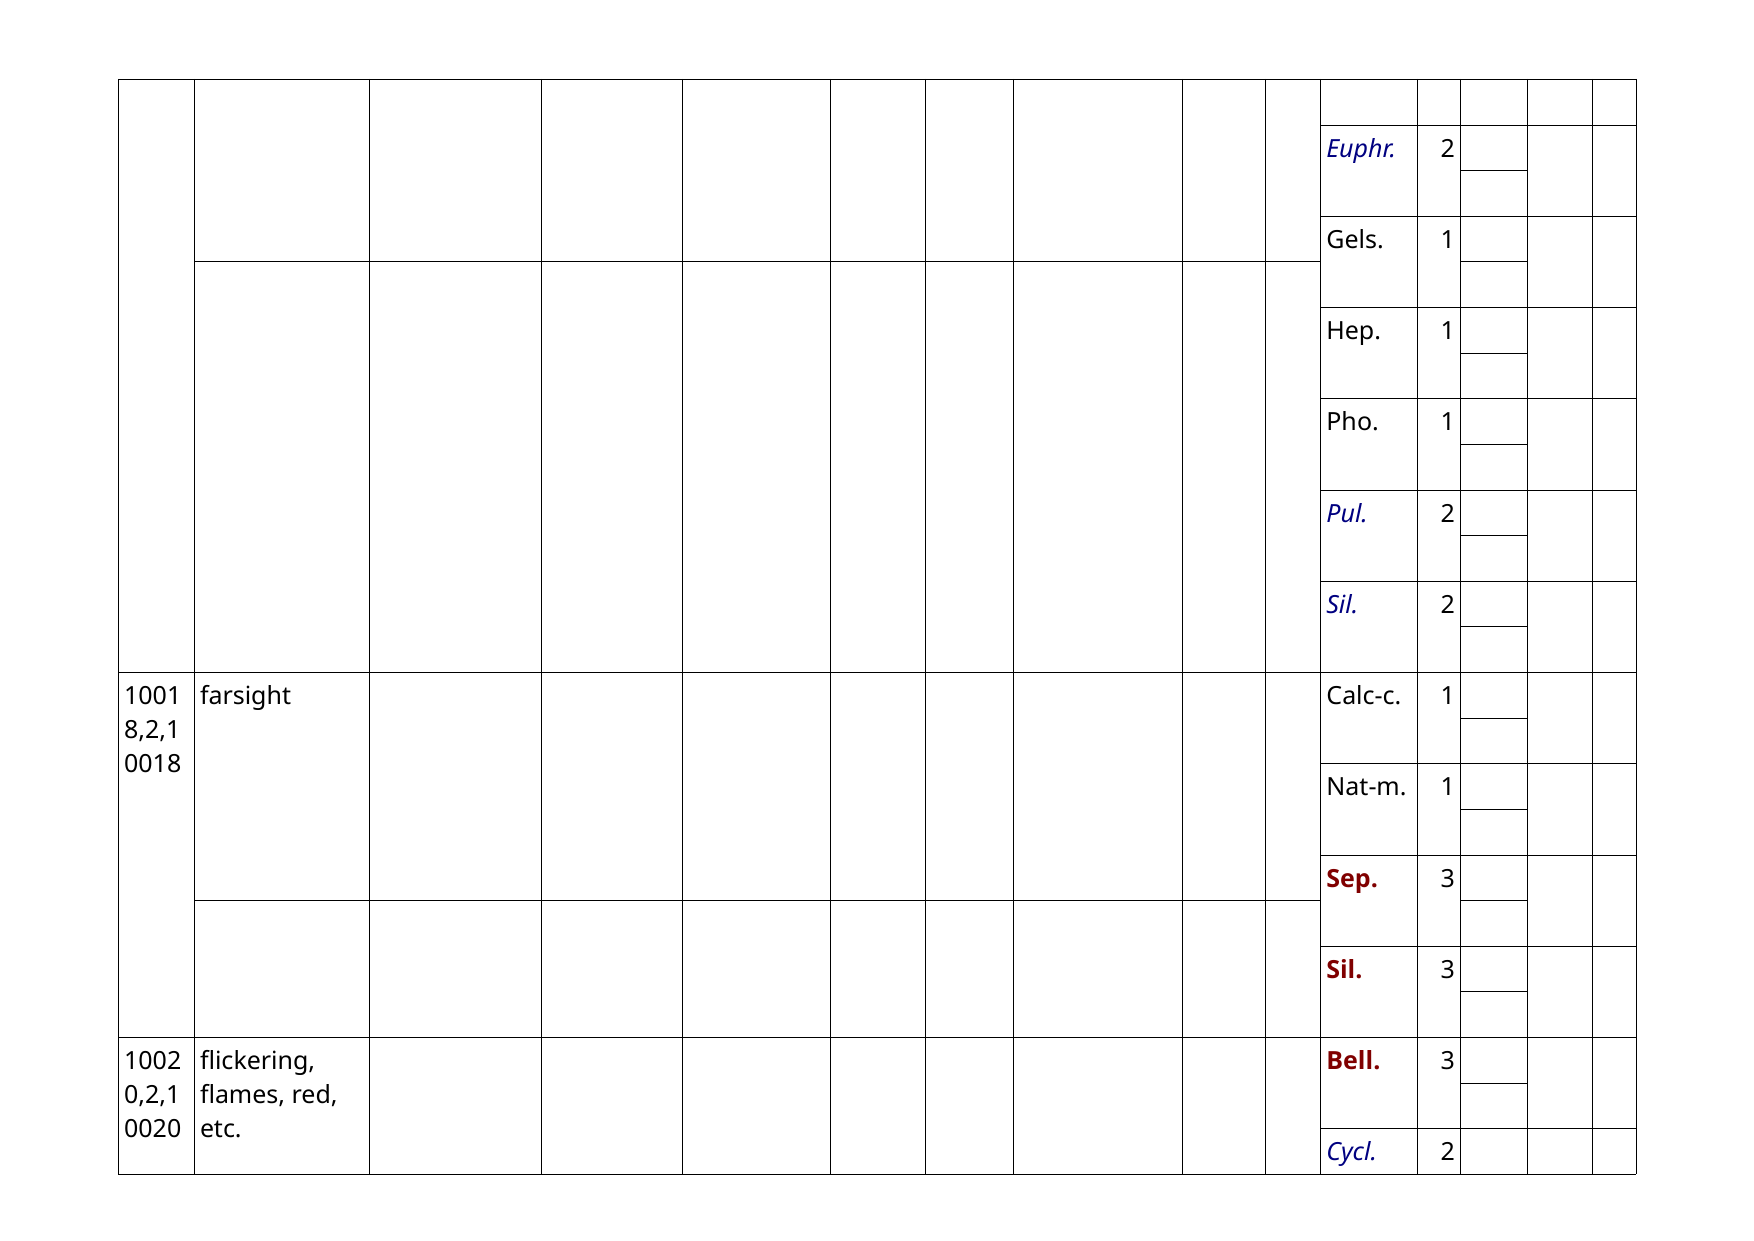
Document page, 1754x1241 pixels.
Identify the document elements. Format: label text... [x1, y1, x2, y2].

table_cell [1266, 901, 1320, 1037]
table_cell [370, 80, 541, 261]
table_cell [370, 673, 541, 900]
table_cell [1461, 217, 1527, 261]
table_cell [1528, 80, 1592, 124]
table_cell [1461, 1129, 1527, 1174]
table_cell [1528, 856, 1592, 946]
table_cell [1593, 399, 1636, 489]
table_cell [1528, 399, 1592, 489]
table_cell [1461, 856, 1527, 900]
table_cell [1593, 491, 1636, 581]
table_cell [831, 1038, 925, 1174]
table_cell [1183, 901, 1265, 1037]
table_cell [195, 901, 369, 1037]
table_cell [1528, 308, 1592, 398]
table_cell [1593, 673, 1636, 763]
table_cell Hep. [1321, 308, 1417, 398]
table_cell [195, 262, 369, 672]
table_cell [683, 673, 830, 900]
table_cell Cycl. [1321, 1129, 1417, 1174]
table_cell [1528, 491, 1592, 581]
table_cell [926, 80, 1013, 261]
table_cell [1461, 1084, 1527, 1128]
table_cell [1461, 126, 1527, 170]
table_cell [542, 901, 682, 1037]
table_cell 1 [1418, 673, 1460, 763]
table_cell Nat-m. [1321, 764, 1417, 854]
table_cell 1 [1418, 764, 1460, 854]
table_cell [1014, 80, 1182, 261]
table_cell 2 [1418, 126, 1460, 216]
table_cell [1014, 673, 1182, 900]
table_cell [542, 673, 682, 900]
table_cell 10018,2,10018 [119, 673, 194, 1037]
table_cell flickering, flames, red, etc. [195, 1038, 369, 1174]
table_cell 10020,2,10020 [119, 1038, 194, 1174]
table_cell [831, 262, 925, 672]
table_cell [1461, 308, 1527, 353]
table_cell [1593, 582, 1636, 672]
table_cell [1528, 764, 1592, 854]
table_cell [1528, 582, 1592, 672]
table_cell [926, 1038, 1013, 1174]
table_cell [1014, 901, 1182, 1037]
table_cell Euphr. [1321, 126, 1417, 216]
table_cell [370, 901, 541, 1037]
table_cell [1461, 901, 1527, 946]
table_cell [926, 262, 1013, 672]
table_cell [1418, 80, 1460, 124]
table_cell Bell. [1321, 1038, 1417, 1128]
table_cell [683, 80, 830, 261]
table_cell [1593, 1129, 1636, 1174]
table_cell [542, 1038, 682, 1174]
table_cell [1461, 354, 1527, 398]
table_cell [1593, 1038, 1636, 1128]
table_cell farsight [195, 673, 369, 900]
table_cell Pul. [1321, 491, 1417, 581]
table_cell [1461, 582, 1527, 626]
table_cell [1321, 80, 1417, 124]
table_cell [926, 673, 1013, 900]
table_cell [1461, 171, 1527, 216]
table_cell [1461, 536, 1527, 581]
table_cell [1528, 217, 1592, 307]
table_cell Calc-c. [1321, 673, 1417, 763]
table_cell 3 [1418, 947, 1460, 1037]
table_cell 1 [1418, 308, 1460, 398]
table_cell [1528, 1129, 1592, 1174]
table_cell [1183, 1038, 1265, 1174]
table_cell [119, 80, 194, 672]
table_cell [1461, 764, 1527, 809]
table_cell [1461, 992, 1527, 1037]
table_cell [1266, 1038, 1320, 1174]
table_cell [1461, 80, 1527, 124]
table_cell Sil. [1321, 582, 1417, 672]
table_cell [1461, 262, 1527, 307]
table_cell [1266, 673, 1320, 900]
table_cell 2 [1418, 1129, 1460, 1174]
table_cell [683, 901, 830, 1037]
table_cell 1 [1418, 217, 1460, 307]
table_cell 2 [1418, 491, 1460, 581]
table_cell [1183, 262, 1265, 672]
table_cell Gels. [1321, 217, 1417, 307]
table_cell [1461, 719, 1527, 763]
table_cell 2 [1418, 582, 1460, 672]
table_cell [1266, 80, 1320, 261]
table_cell [683, 262, 830, 672]
table_cell [831, 673, 925, 900]
table_cell [1461, 673, 1527, 718]
table_cell [1528, 1038, 1592, 1128]
table_cell 3 [1418, 856, 1460, 946]
table_cell [1593, 126, 1636, 216]
table_cell [370, 262, 541, 672]
table_cell [1528, 673, 1592, 763]
table_cell [1593, 947, 1636, 1037]
table_cell [1593, 308, 1636, 398]
table_cell [1183, 673, 1265, 900]
table_cell [926, 901, 1013, 1037]
table_cell [1461, 445, 1527, 489]
table_cell [195, 80, 369, 261]
table_cell [1461, 399, 1527, 444]
table_cell [1014, 262, 1182, 672]
table_cell Sil. [1321, 947, 1417, 1037]
table_cell [831, 901, 925, 1037]
table_cell Sep. [1321, 856, 1417, 946]
table_cell [542, 80, 682, 261]
table_cell [1593, 856, 1636, 946]
table_cell [683, 1038, 830, 1174]
table_cell [1014, 1038, 1182, 1174]
table_cell [1528, 947, 1592, 1037]
table_cell Pho. [1321, 399, 1417, 489]
table_cell [1183, 80, 1265, 261]
table_cell [1461, 627, 1527, 672]
table_cell [1461, 947, 1527, 991]
table_cell [370, 1038, 541, 1174]
table_cell [831, 80, 925, 261]
table_cell [1593, 764, 1636, 854]
table_cell [1593, 217, 1636, 307]
table_cell 3 [1418, 1038, 1460, 1128]
table_cell [1593, 80, 1636, 124]
table_cell [1461, 1038, 1527, 1083]
table_cell [1528, 126, 1592, 216]
table_cell 1 [1418, 399, 1460, 489]
table_cell [542, 262, 682, 672]
table_cell [1461, 810, 1527, 854]
table_cell [1266, 262, 1320, 672]
table_cell [1461, 491, 1527, 535]
